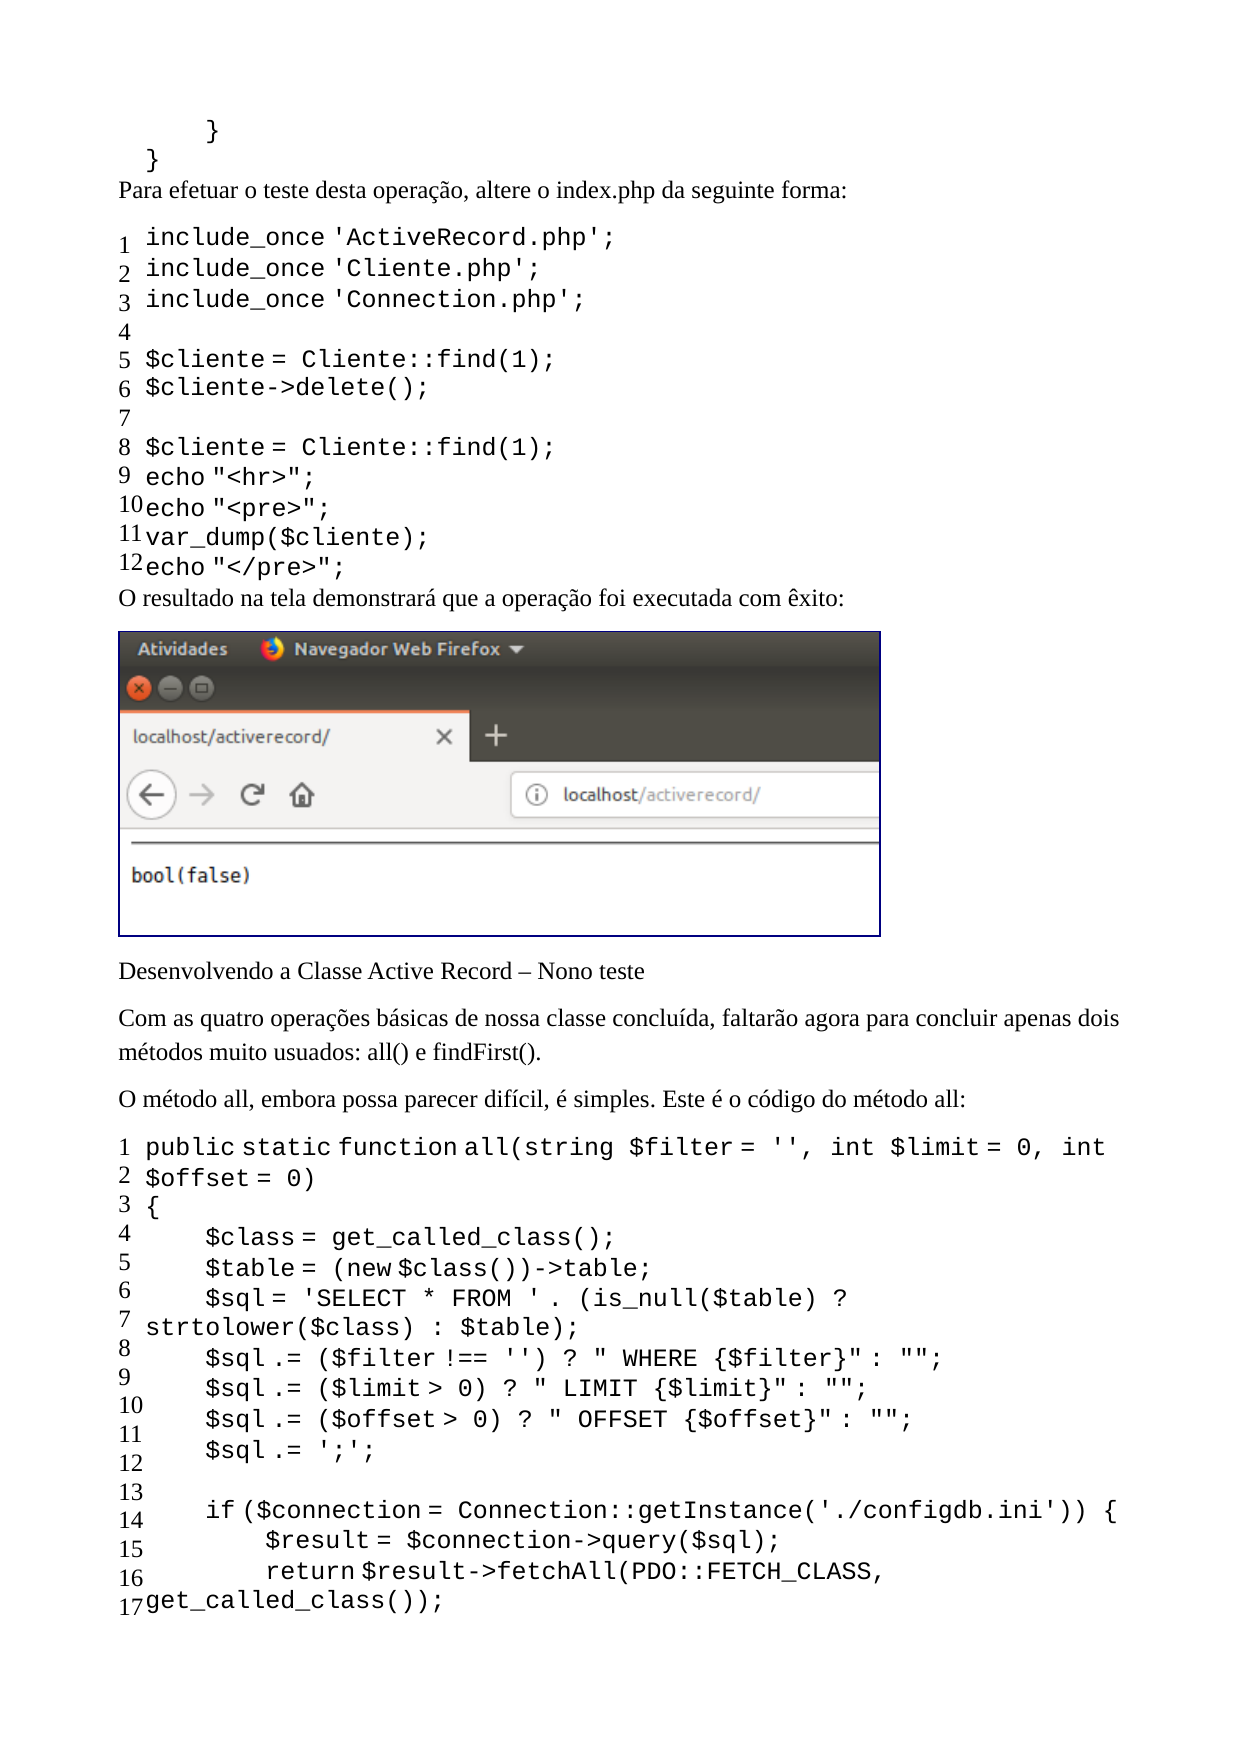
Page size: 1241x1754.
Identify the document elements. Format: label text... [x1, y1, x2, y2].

text Com as quatro operações básicas de nossa classe concluída, faltarão agora para concluir apenas dois métodos muito usuados: all() e findFirst(). [118, 1003, 1122, 1065]
picture [120, 632, 879, 935]
text Para efetuar o teste desta operação, altere o index.php da seguinte forma: [118, 175, 1122, 203]
table_header 1 2 3 4 5 6 7 8 9 10 11 12 13 14 15 16 17 [118, 1132, 145, 1621]
text O resultado na tela demonstrará que a operação foi executada com êxito: [118, 583, 1122, 612]
table_header include_once 'ActiveRecord.php'; include_once 'Cliente.php'; include_once 'Connection.php'; $cliente = Cliente::find(1); $cliente->delete(); $cliente = Cliente::find(1); echo "<hr>"; echo "<pre>"; var_dump($cliente); echo "</pre>"; [145, 223, 622, 583]
text Desenvolvendo a Classe Active Record – Nono teste [118, 956, 1122, 985]
table_header 1 2 3 4 5 6 7 8 9 10 11 12 [118, 223, 145, 583]
text O método all, embora possa parecer difícil, é simples. Este é o código do método all: [118, 1084, 1122, 1113]
table_header public static function all(string $filter = '', int $limit = 0, int $offset = 0) { $class = get_called_class(); $table = (new $class())->table; $sql = 'SELECT * FROM ' . (is_null($table) ? strtolower($class) : $table); $sql .= ($filter !== '') ? " WHERE {$filter}" : ""; $sql .= ($limit > 0) ? " LIMIT {$limit}" : ""; $sql .= ($offset > 0) ? " OFFSET {$offset}" : ""; $sql .= ';'; if ($connection = Connection::getInstance('./configdb.ini')) { $result = $connection->query($sql); return $result->fetchAll(PDO::FETCH_CLASS, get_called_class()); [145, 1132, 1122, 1621]
table_header } } [145, 118, 1122, 175]
table_header [118, 118, 145, 175]
